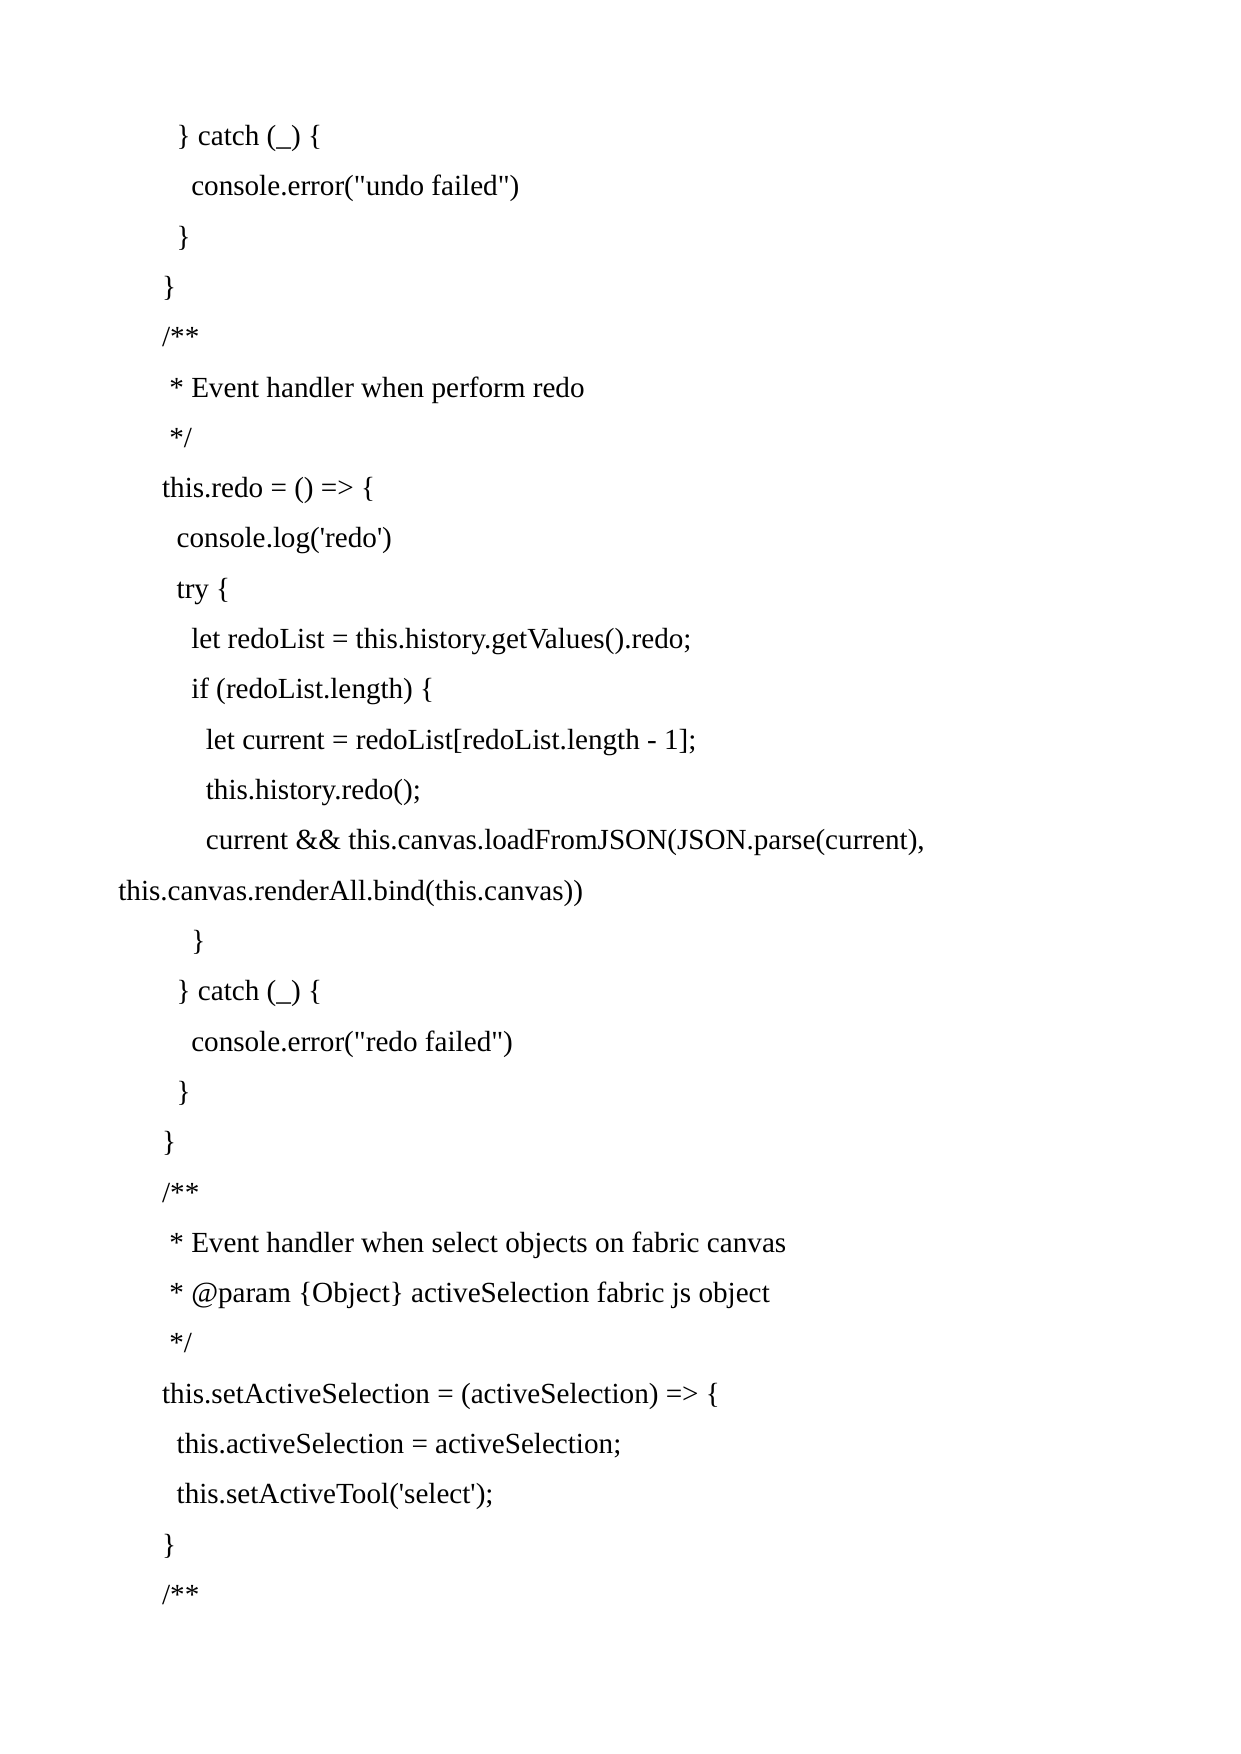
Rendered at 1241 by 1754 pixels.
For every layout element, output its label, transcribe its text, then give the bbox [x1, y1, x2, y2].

text this.setActiveSelection = (activeSelection) => { [118, 1376, 1122, 1409]
text * @param {Object} activeSelection fabric js object [118, 1275, 1122, 1309]
text this.setActiveTool('select'); [118, 1477, 1122, 1510]
text } [118, 269, 1122, 303]
text } [118, 923, 1122, 957]
text } catch (_) { [118, 118, 1122, 152]
text /** [118, 1175, 1122, 1208]
text * Event handler when perform redo [118, 370, 1122, 403]
text /** [118, 1577, 1122, 1611]
text /** [118, 319, 1122, 353]
text let redoList = this.history.getValues().redo; [118, 621, 1122, 655]
text */ [118, 1326, 1122, 1359]
text this.redo = () => { [118, 470, 1122, 504]
text } [118, 1124, 1122, 1158]
text } [118, 1074, 1122, 1108]
text console.error("redo failed") [118, 1024, 1122, 1057]
text } catch (_) { [118, 973, 1122, 1007]
text } [118, 219, 1122, 252]
text } [118, 1527, 1122, 1560]
text try { [118, 571, 1122, 604]
text this.history.redo(); [118, 772, 1122, 806]
text current && this.canvas.loadFromJSON(JSON.parse(current), this.canvas.renderAll.bind(this.canvas)) [118, 822, 1122, 906]
text this.activeSelection = activeSelection; [118, 1426, 1122, 1460]
text if (redoList.length) { [118, 672, 1122, 705]
text console.log('redo') [118, 521, 1122, 554]
text * Event handler when select objects on fabric canvas [118, 1225, 1122, 1258]
text console.error("undo failed") [118, 168, 1122, 202]
text let current = redoList[redoList.length - 1]; [118, 722, 1122, 755]
text */ [118, 420, 1122, 453]
